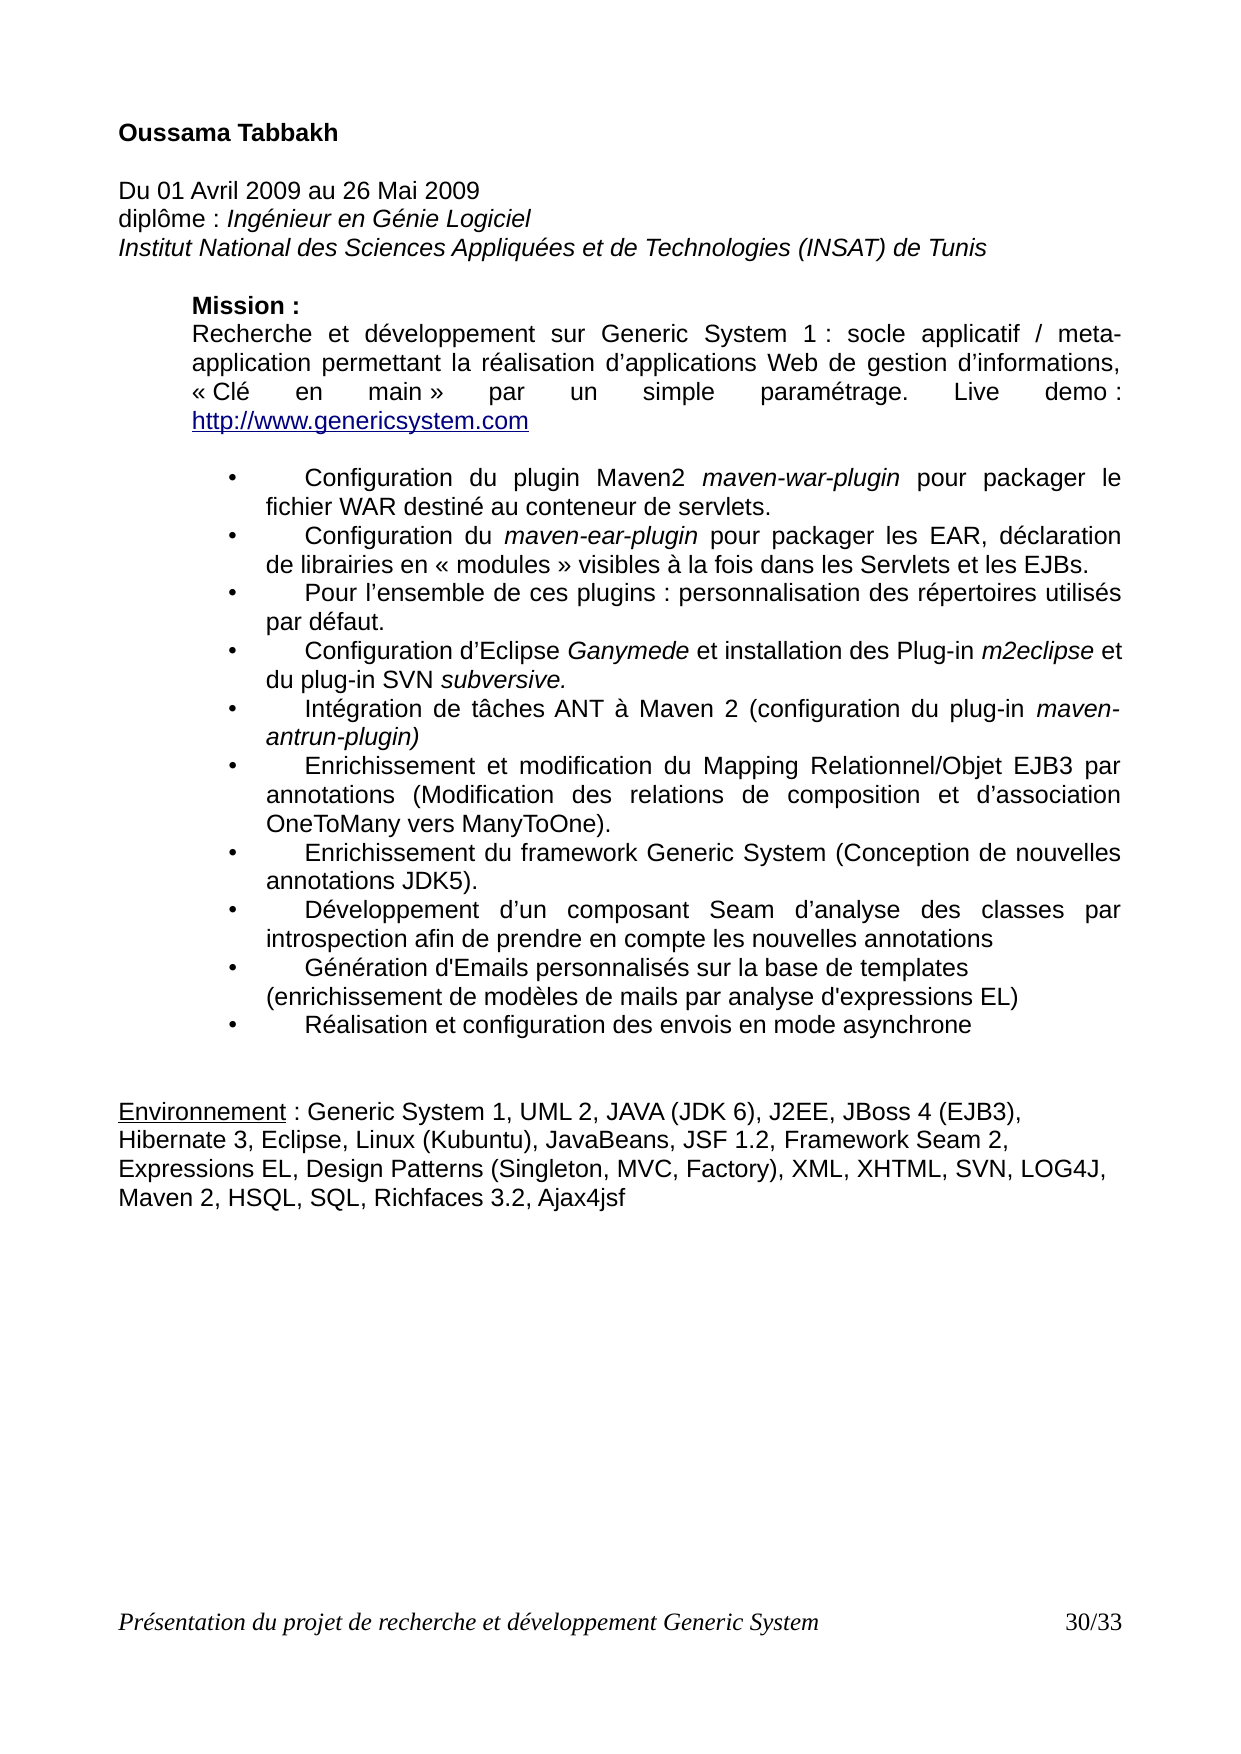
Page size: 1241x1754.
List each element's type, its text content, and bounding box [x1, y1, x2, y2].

list Développement d’un composant Seam d’analyse des classes par introspection afin de prendre en compte les nouvelles annotations [228, 895, 1122, 953]
text Mission : [192, 291, 1122, 319]
text Oussama Tabbakh [118, 118, 1122, 147]
list Enrichissement et modification du Mapping Relationnel/Objet EJB3 par annotations (Modification des relations de composition et d’association OneToMany vers ManyToOne). [228, 751, 1122, 837]
text Environnement : Generic System 1, UML 2, JAVA (JDK 6), J2EE, JBoss 4 (EJB3), Hibernate 3, Eclipse, Linux (Kubuntu), JavaBeans, JSF 1.2, Framework Seam 2, Expressions EL, Design Patterns (Singleton, MVC, Factory), XML, XHTML, SVN, LOG4J, Maven 2, HSQL, SQL, Richfaces 3.2, Ajax4jsf [118, 1097, 1122, 1212]
list Réalisation et configuration des envois en mode asynchrone [228, 1010, 1122, 1039]
text Recherche et développement sur Generic System 1 : socle applicatif / meta-application permettant la réalisation d’applications Web de gestion d’informations, « Clé en main » par un simple paramétrage. Live demo : http://www.genericsystem.com [192, 319, 1122, 434]
list Configuration du maven-ear-plugin pour packager les EAR, déclaration de librairies en « modules » visibles à la fois dans les Servlets et les EJBs. [228, 521, 1122, 578]
list Configuration d’Eclipse Ganymede et installation des Plug-in m2eclipse et du plug-in SVN subversive. [228, 636, 1122, 693]
text diplôme : Ingénieur en Génie Logiciel [118, 204, 1122, 233]
list Pour l’ensemble de ces plugins : personnalisation des répertoires utilisés par défaut. [228, 578, 1122, 636]
list Configuration du plugin Maven2 maven-war-plugin pour packager le fichier WAR destiné au conteneur de servlets. [228, 463, 1122, 521]
text Du 01 Avril 2009 au 26 Mai 2009 [118, 176, 1122, 204]
list Génération d'Emails personnalisés sur la base de templates (enrichissement de modèles de mails par analyse d'expressions EL) [228, 953, 1122, 1010]
text Institut National des Sciences Appliquées et de Technologies (INSAT) de Tunis [118, 233, 1122, 262]
list Enrichissement du framework Generic System (Conception de nouvelles annotations JDK5). [228, 837, 1122, 895]
list Intégration de tâches ANT à Maven 2 (configuration du plug-in maven-antrun-plugin) [228, 693, 1122, 751]
